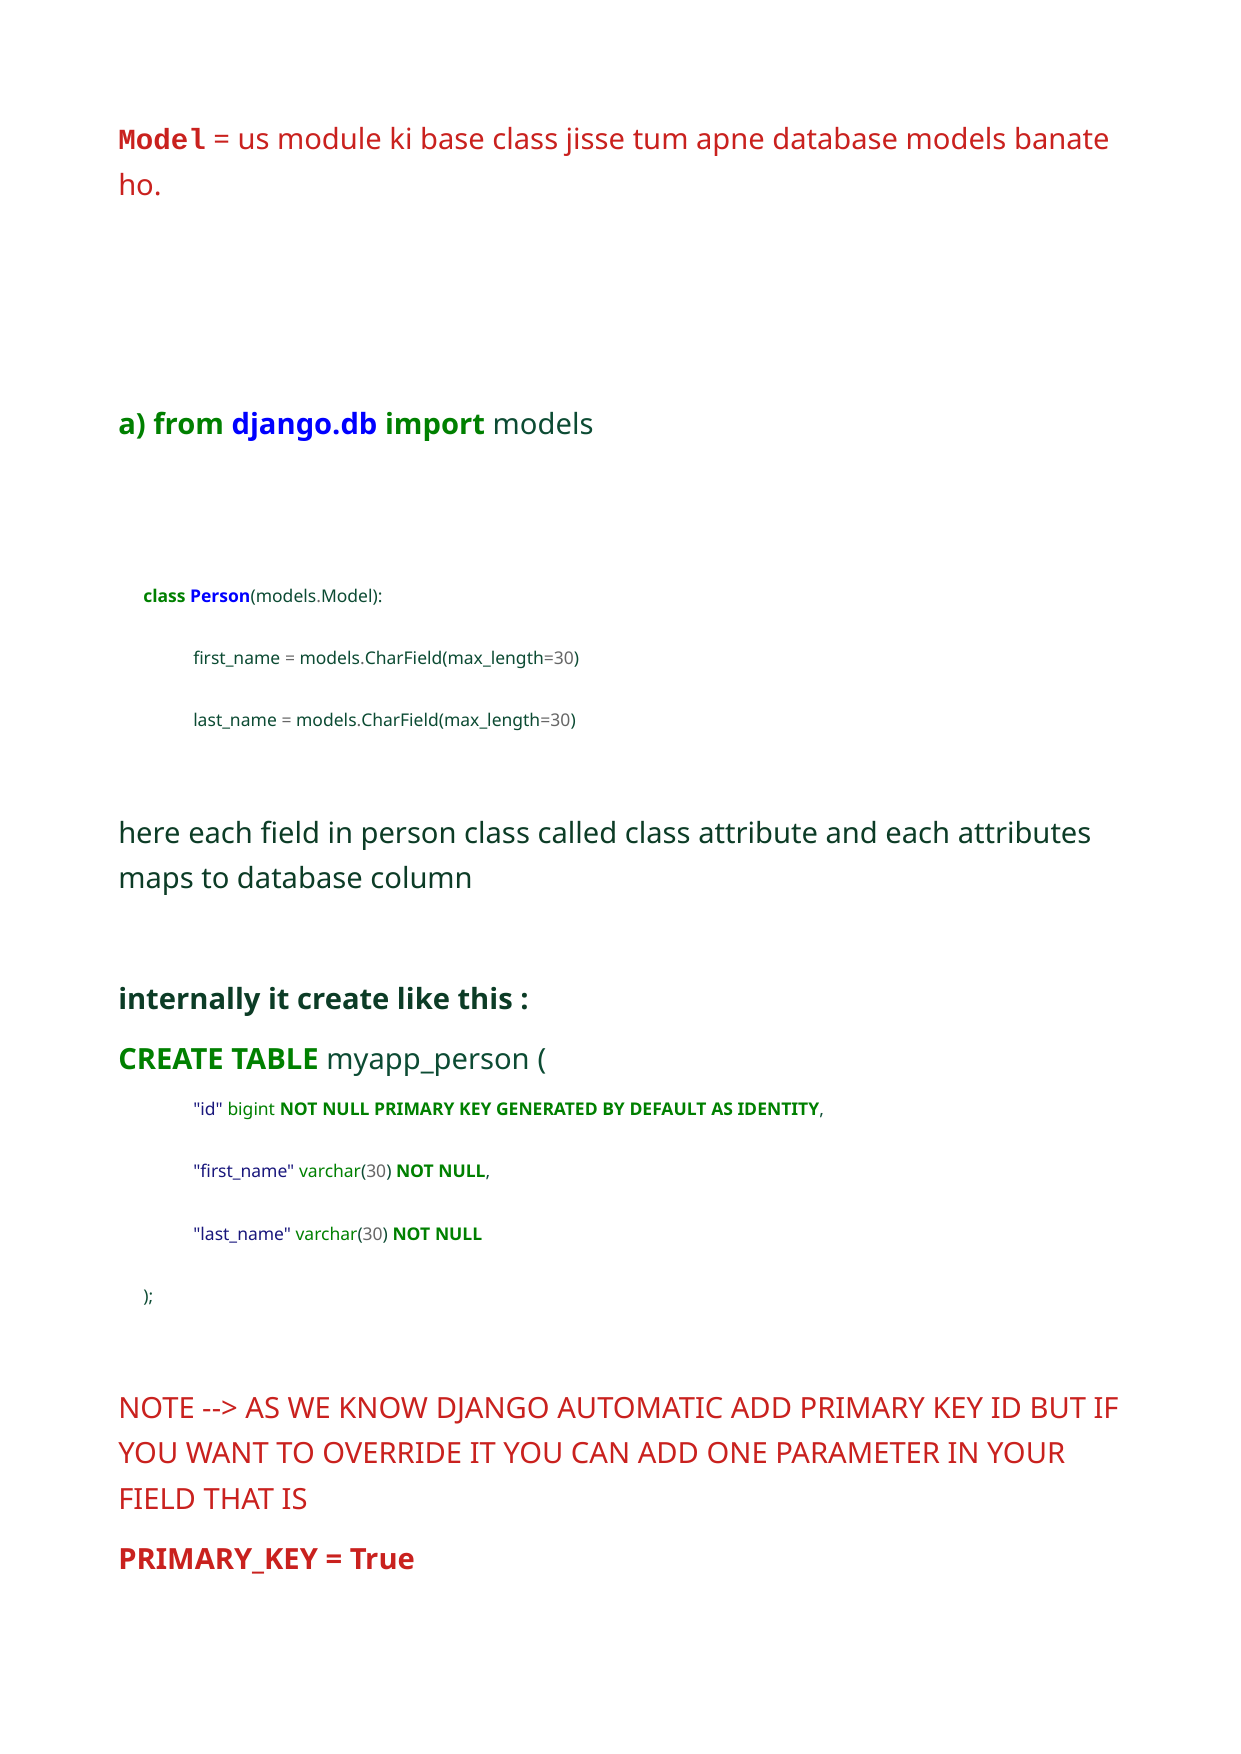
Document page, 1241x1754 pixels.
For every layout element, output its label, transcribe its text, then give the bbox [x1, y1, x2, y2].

text "last_name" varchar(30) NOT NULL [143, 1222, 1097, 1247]
text a) from django.db import models [118, 403, 1122, 443]
text Model = us module ki base class jisse tum apne database models banate ho. [118, 118, 1122, 204]
text CREATE TABLE myapp_person ( [118, 1038, 1122, 1078]
text NOTE --> AS WE KNOW DJANGO AUTOMATIC ADD PRIMARY KEY ID BUT IF YOU WANT TO OVERRIDE IT YOU CAN ADD ONE PARAMETER IN YOUR FIELD THAT IS [118, 1387, 1122, 1518]
text class Person(models.Model): [143, 584, 1097, 608]
text here each field in person class called class attribute and each attributes maps to database column [118, 812, 1122, 897]
text internally it create like this : [118, 978, 1122, 1018]
text last_name = models.CharField(max_length=30) [143, 708, 1097, 733]
text "id" bigint NOT NULL PRIMARY KEY GENERATED BY DEFAULT AS IDENTITY, [143, 1097, 1097, 1122]
text ); [143, 1284, 1097, 1308]
text PRIMARY_KEY = True [118, 1538, 1122, 1578]
text first_name = models.CharField(max_length=30) [143, 646, 1097, 671]
text "first_name" varchar(30) NOT NULL, [143, 1159, 1097, 1184]
